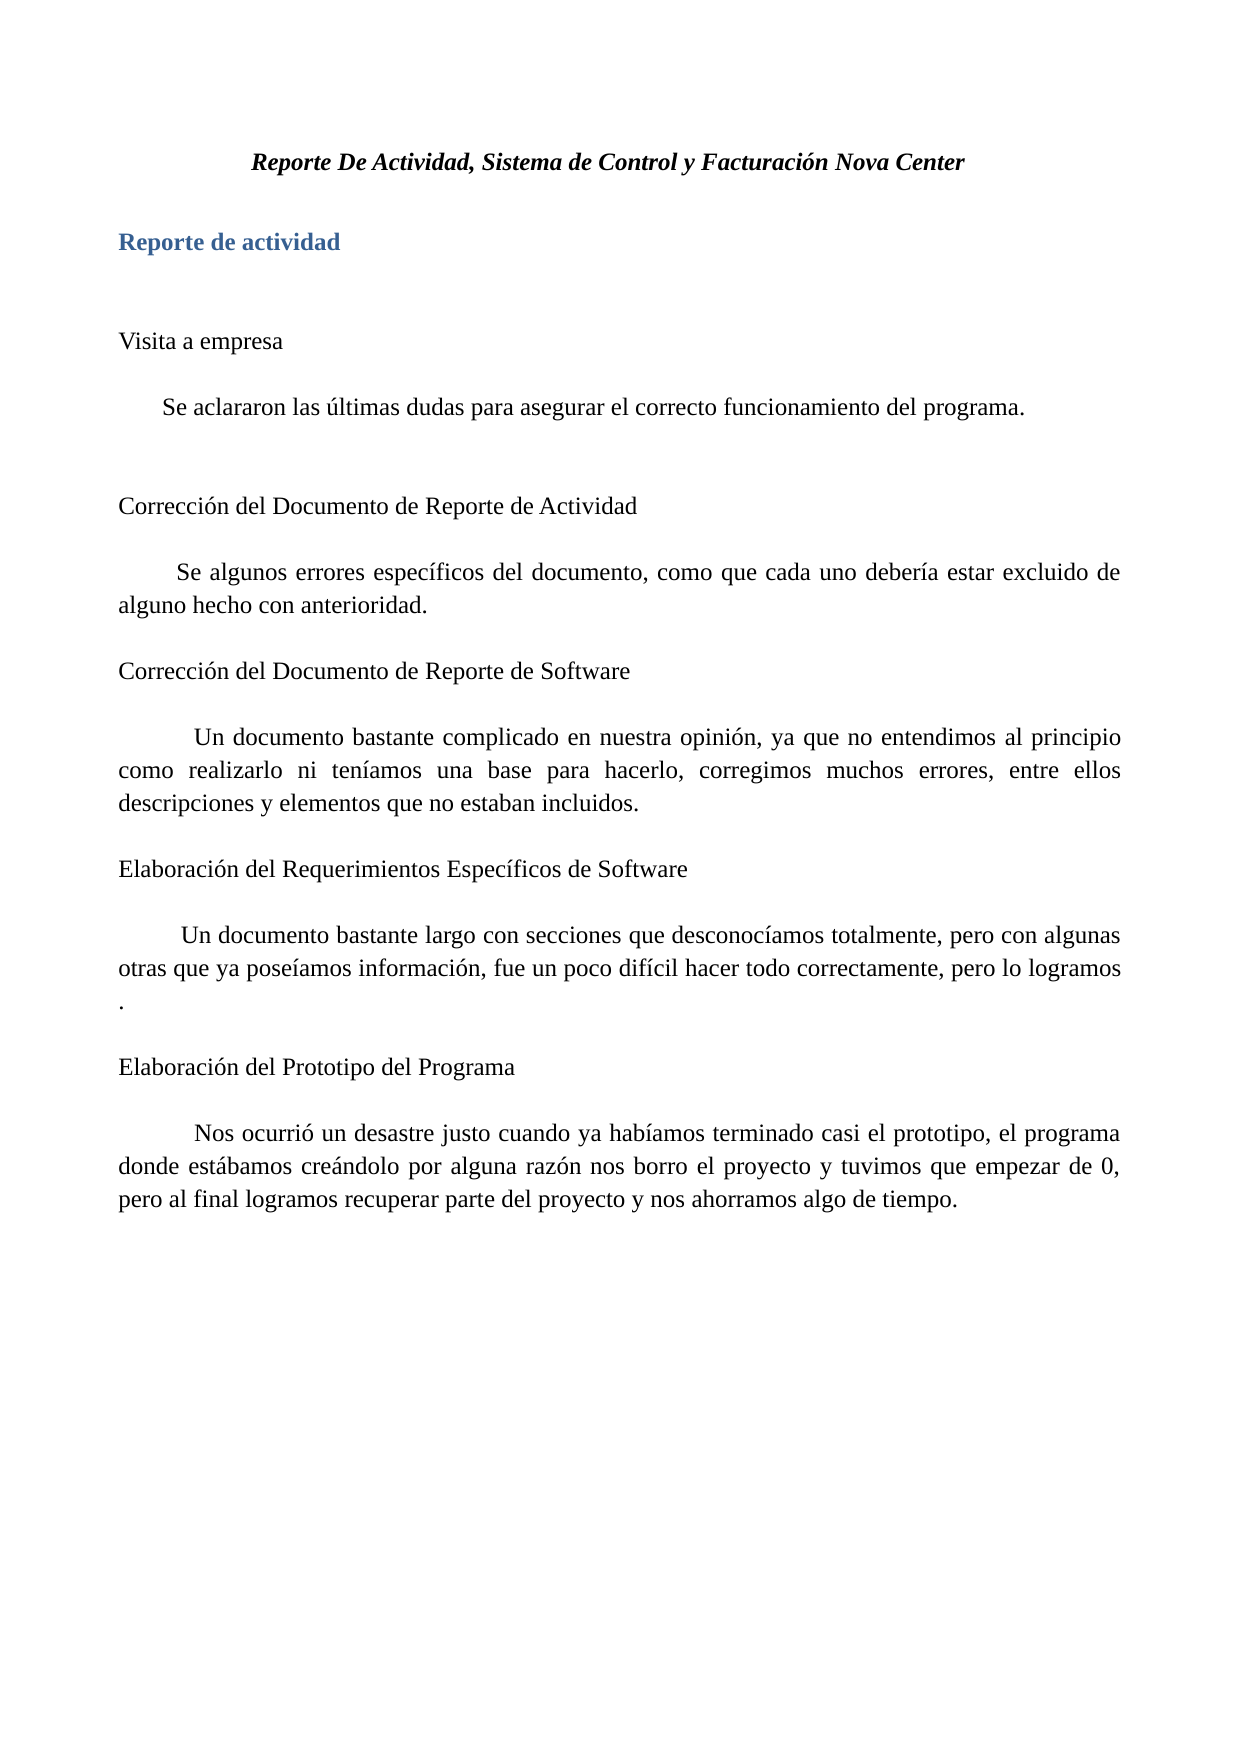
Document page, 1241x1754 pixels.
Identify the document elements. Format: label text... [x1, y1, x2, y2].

text Elaboración del Requerimientos Específicos de Software [118, 854, 1122, 883]
text Nos ocurrió un desastre justo cuando ya habíamos terminado casi el prototipo, el programa donde estábamos creándolo por alguna razón nos borro el proyecto y tuvimos que empezar de 0, pero al final logramos recuperar parte del proyecto y nos ahorramos algo de tiempo. [118, 1118, 1122, 1213]
text Visita a empresa [118, 326, 1122, 354]
text Elaboración del Prototipo del Programa [118, 1052, 1122, 1081]
text Un documento bastante complicado en nuestra opinión, ya que no entendimos al principio como realizarlo ni teníamos una base para hacerlo, corregimos muchos errores, entre ellos descripciones y elementos que no estaban incluidos. [118, 722, 1122, 817]
text Un documento bastante largo con secciones que desconocíamos totalmente, pero con algunas otras que ya poseíamos información, fue un poco difícil hacer todo correctamente, pero lo logramos . [118, 920, 1122, 1015]
text Se aclararon las últimas dudas para asegurar el correcto funcionamiento del programa. [118, 392, 1122, 421]
text Se algunos errores específicos del documento, como que cada uno debería estar excluido de alguno hecho con anterioridad. [118, 557, 1122, 619]
text Corrección del Documento de Reporte de Actividad [118, 491, 1122, 519]
subtitle Reporte de actividad [118, 227, 1122, 255]
text Corrección del Documento de Reporte de Software [118, 656, 1122, 685]
